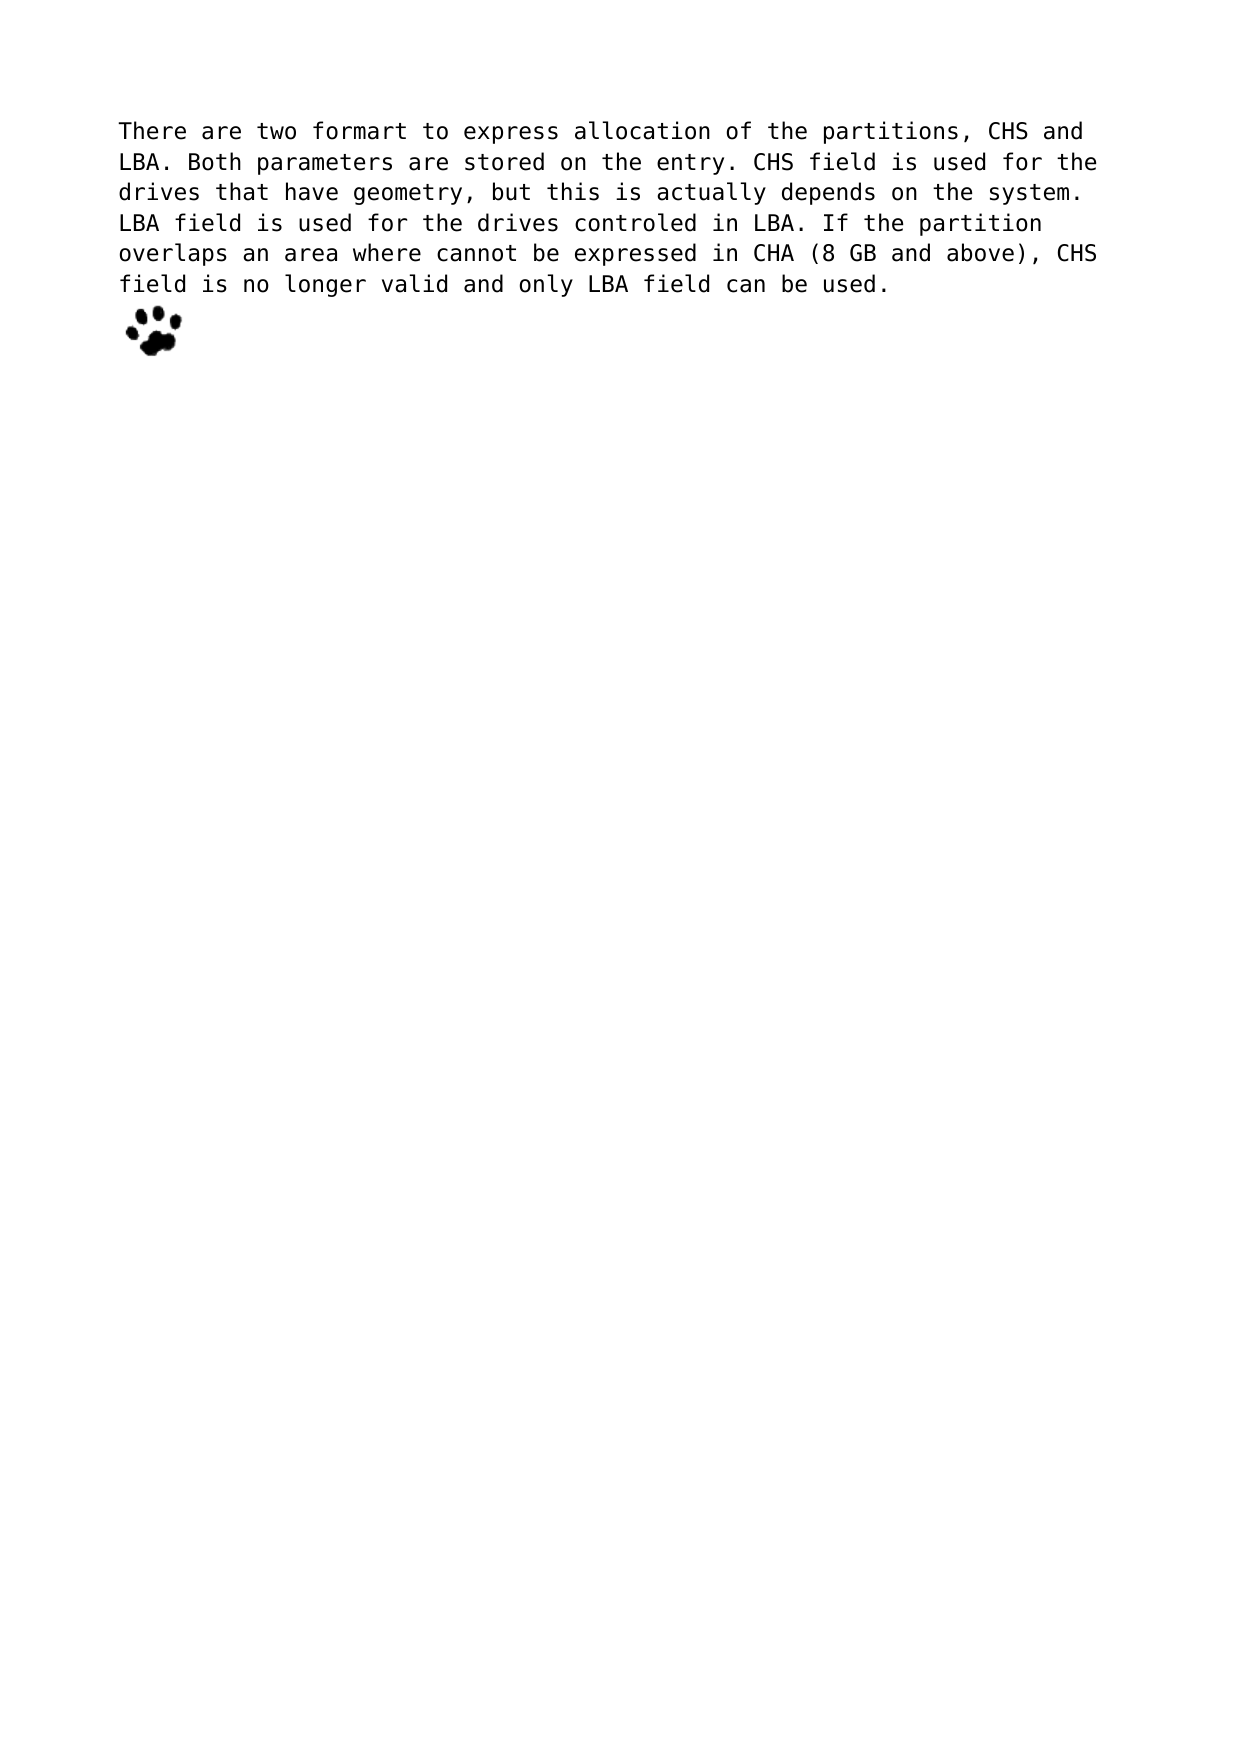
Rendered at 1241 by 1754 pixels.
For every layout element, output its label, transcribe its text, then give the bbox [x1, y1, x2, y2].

picture [118, 301, 192, 369]
text There are two formart to express allocation of the partitions, CHS and LBA. Both parameters are stored on the entry. CHS field is used for the drives that have geometry, but this is actually depends on the system. LBA field is used for the drives controled in LBA. If the partition overlaps an area where cannot be expressed in CHA (8 GB and above), CHS field is no longer valid and only LBA field can be used. [118, 118, 1122, 298]
